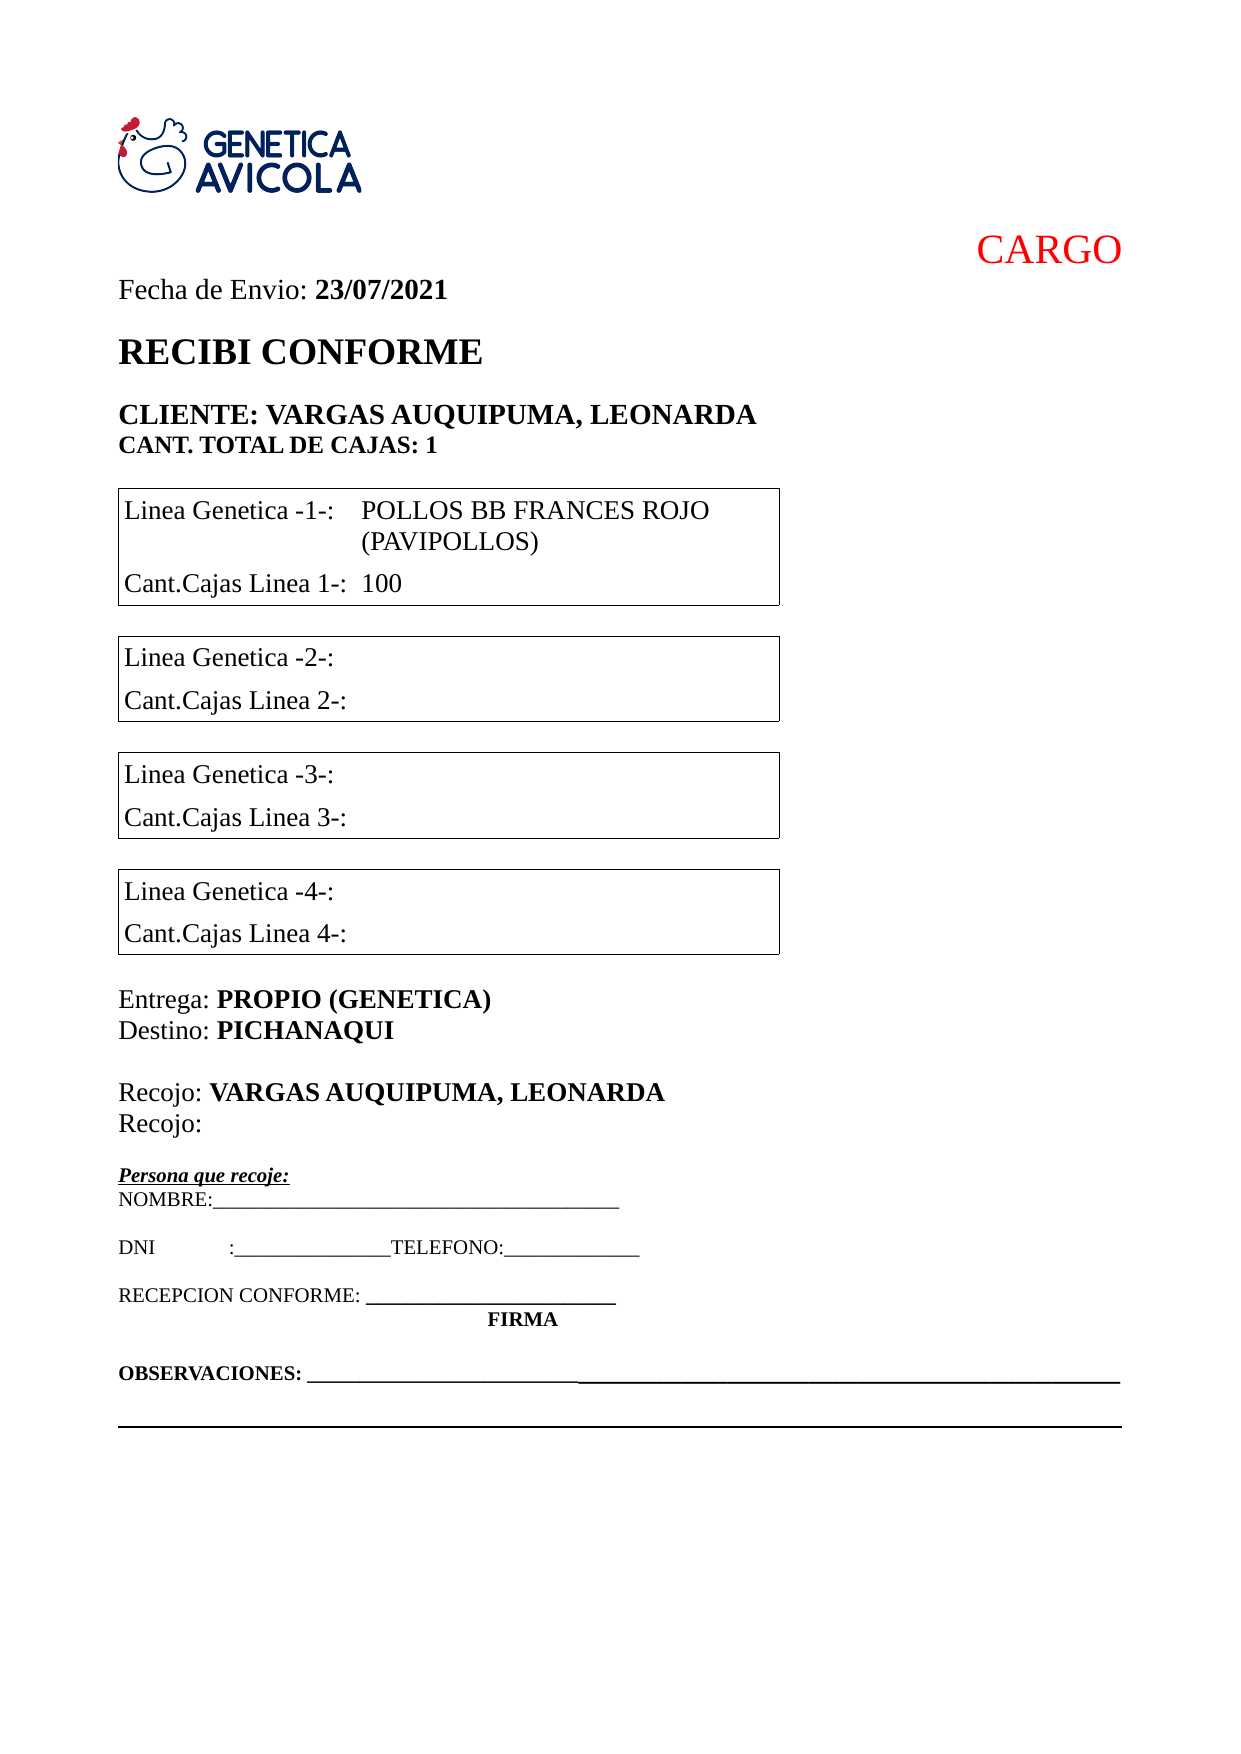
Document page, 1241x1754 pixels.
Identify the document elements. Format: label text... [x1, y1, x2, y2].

table_cell 100 [356, 562, 779, 604]
table_cell Cant.Cajas Linea 2-: [119, 679, 356, 721]
table_header Linea Genetica -1-: [119, 489, 356, 562]
text Entrega: PROPIO (GENETICA) [118, 983, 1122, 1014]
text Recojo: VARGAS AUQUIPUMA, LEONARDA [118, 1076, 1122, 1108]
table_cell [356, 679, 779, 721]
table_cell Linea Genetica -2-: [119, 637, 356, 678]
text OBSERVACIONES: __________________________________________________________________ [118, 1355, 1122, 1386]
table_cell [356, 912, 779, 954]
text Destino: PICHANAQUI [118, 1014, 1122, 1045]
table_cell Cant.Cajas Linea 4-: [119, 912, 356, 954]
table_cell Cant.Cajas Linea 1-: [119, 562, 356, 604]
text RECEPCION CONFORME: ________________________ [118, 1283, 1122, 1307]
text CARGO [118, 224, 1122, 272]
table_cell [356, 870, 779, 912]
text Recojo: [118, 1108, 1122, 1139]
text DNI :_______________TELEFONO:_____________ [118, 1235, 1122, 1259]
text RECIBI CONFORME [118, 330, 1122, 373]
text CLIENTE: VARGAS AUQUIPUMA, LEONARDA [118, 397, 1122, 431]
table_cell [356, 753, 779, 795]
table_cell [356, 637, 779, 678]
table_cell [356, 606, 779, 636]
table_cell [118, 606, 356, 636]
table_cell Linea Genetica -3-: [119, 753, 356, 795]
table_header POLLOS BB FRANCES ROJO (PAVIPOLLOS) [356, 489, 779, 562]
text FIRMA [118, 1307, 1122, 1331]
table_cell [356, 839, 779, 869]
text Fecha de Envio: 23/07/2021 [118, 272, 1122, 306]
table_cell Linea Genetica -4-: [119, 870, 356, 912]
text CANT. TOTAL DE CAJAS: 1 [118, 431, 1122, 459]
table_cell [118, 839, 356, 869]
text NOMBRE:_______________________________________ [118, 1187, 1122, 1211]
table_cell [356, 795, 779, 838]
text Persona que recoje: [118, 1163, 1122, 1187]
table_cell Cant.Cajas Linea 3-: [119, 795, 356, 838]
table_cell [118, 722, 356, 752]
picture [117, 117, 362, 193]
table_cell [356, 722, 779, 752]
